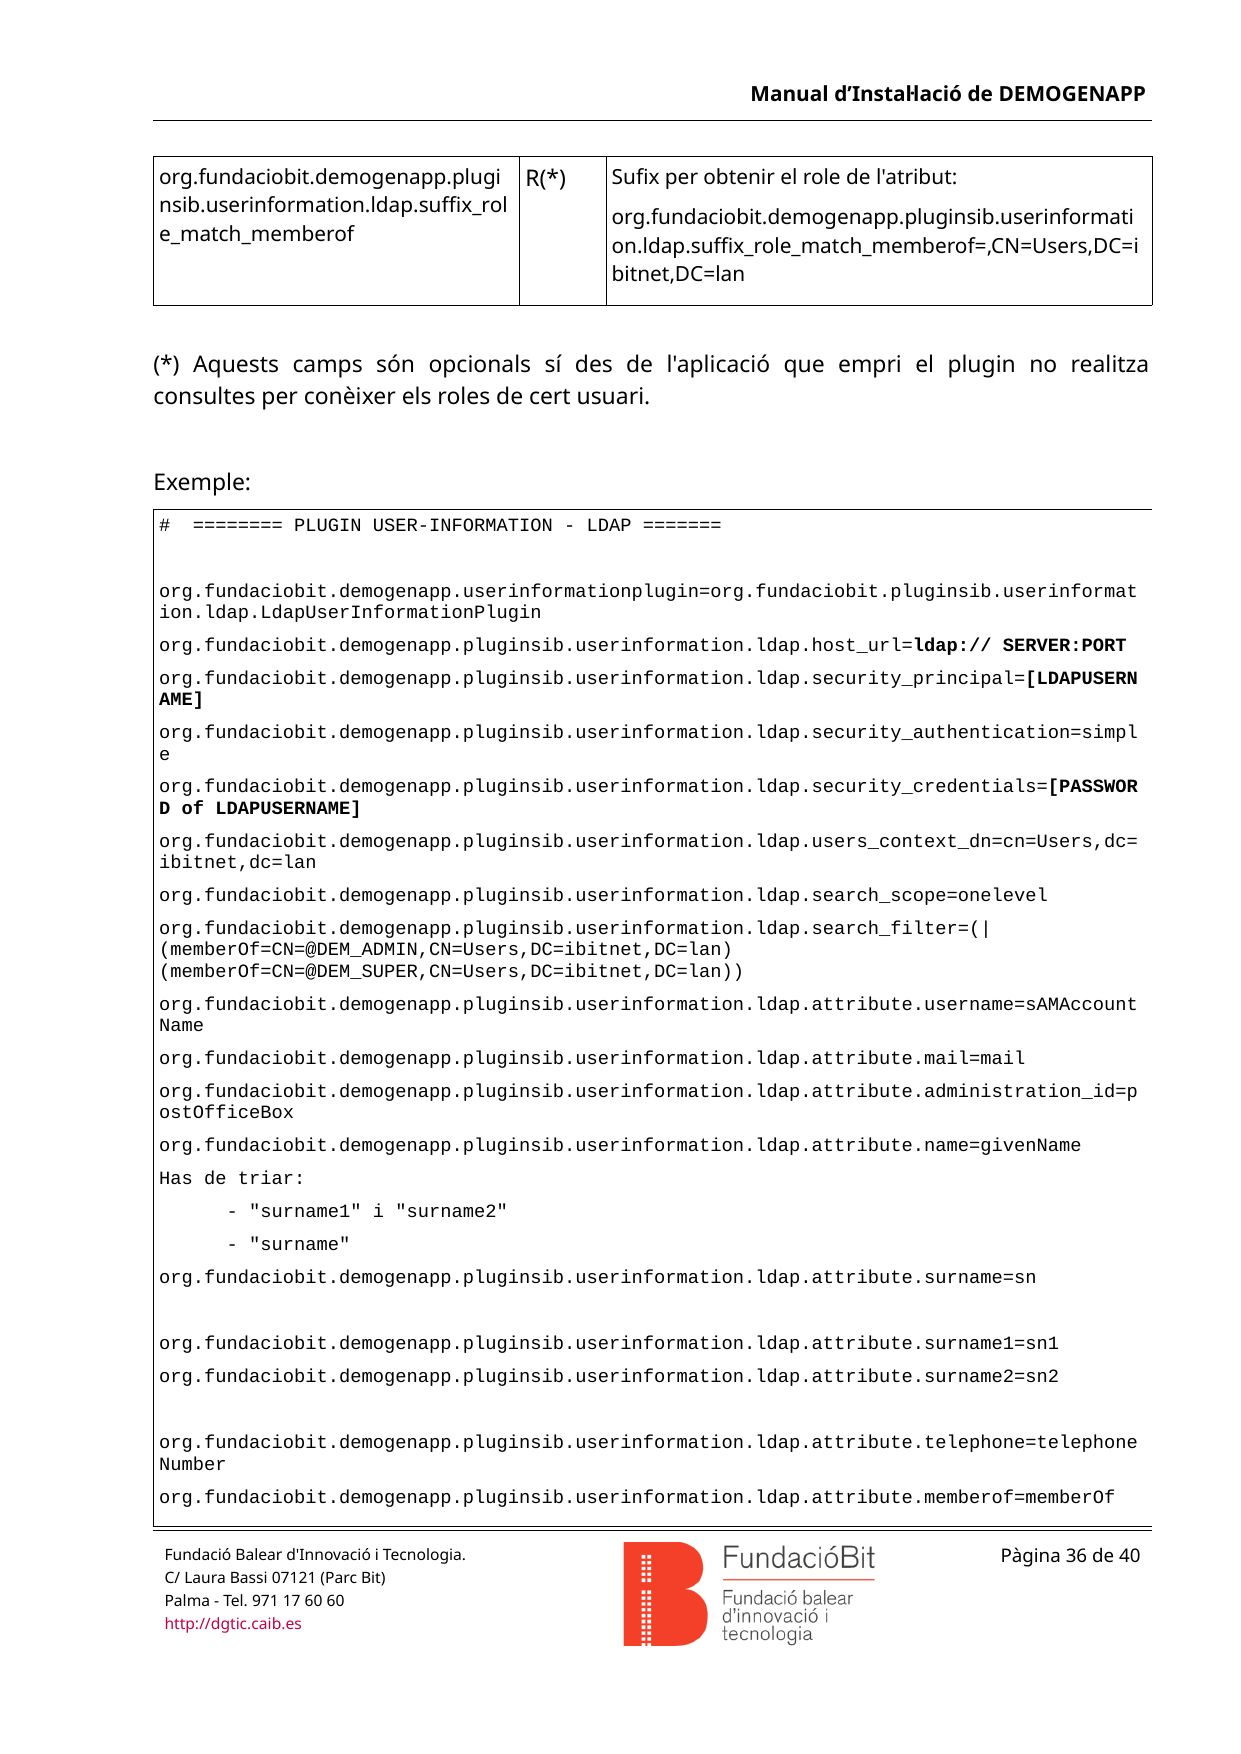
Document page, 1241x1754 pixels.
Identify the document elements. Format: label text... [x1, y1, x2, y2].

table_cell R(*) [520, 157, 606, 305]
text (*) Aquests camps són opcionals sí des de l'aplicació que empri el plugin no realitza consultes per conèixer els roles de cert usuari. [153, 348, 1152, 411]
text Exemple: [153, 466, 1152, 497]
table_cell org.fundaciobit.demogenapp.pluginsib.userinformation.ldap.suffix_role_match_memberof [154, 157, 519, 305]
table_header # ======== PLUGIN USER-INFORMATION - LDAP ======= org.fundaciobit.demogenapp.userinformationplugin=org.fundaciobit.pluginsib.userinformation.ldap.LdapUserInformationPlugin org.fundaciobit.demogenapp.pluginsib.userinformation.ldap.host_url=ldap:// SERVER:PORT org.fundaciobit.demogenapp.pluginsib.userinformation.ldap.security_principal=[LDAPUSERNAME] org.fundaciobit.demogenapp.pluginsib.userinformation.ldap.security_authentication=simple org.fundaciobit.demogenapp.pluginsib.userinformation.ldap.security_credentials=[PASSWORD of LDAPUSERNAME] org.fundaciobit.demogenapp.pluginsib.userinformation.ldap.users_context_dn=cn=Users,dc=ibitnet,dc=lan org.fundaciobit.demogenapp.pluginsib.userinformation.ldap.search_scope=onelevel org.fundaciobit.demogenapp.pluginsib.userinformation.ldap.search_filter=(|(memberOf=CN=@DEM_ADMIN,CN=Users,DC=ibitnet,DC=lan)(memberOf=CN=@DEM_SUPER,CN=Users,DC=ibitnet,DC=lan)) org.fundaciobit.demogenapp.pluginsib.userinformation.ldap.attribute.username=sAMAccountName org.fundaciobit.demogenapp.pluginsib.userinformation.ldap.attribute.mail=mail org.fundaciobit.demogenapp.pluginsib.userinformation.ldap.attribute.administration_id=postOfficeBox org.fundaciobit.demogenapp.pluginsib.userinformation.ldap.attribute.name=givenName Has de triar: - "surname1" i "surname2" - "surname" org.fundaciobit.demogenapp.pluginsib.userinformation.ldap.attribute.surname=sn org.fundaciobit.demogenapp.pluginsib.userinformation.ldap.attribute.surname1=sn1 org.fundaciobit.demogenapp.pluginsib.userinformation.ldap.attribute.surname2=sn2 org.fundaciobit.demogenapp.pluginsib.userinformation.ldap.attribute.telephone=telephoneNumber org.fundaciobit.demogenapp.pluginsib.userinformation.ldap.attribute.memberof=memberOf [154, 510, 1152, 1526]
table_cell Sufix per obtenir el role de l'atribut: org.fundaciobit.demogenapp.pluginsib.userinformation.ldap.suffix_role_match_memberof=,CN=Users,DC=ibitnet,DC=lan [607, 157, 1152, 305]
picture [623, 1542, 875, 1646]
